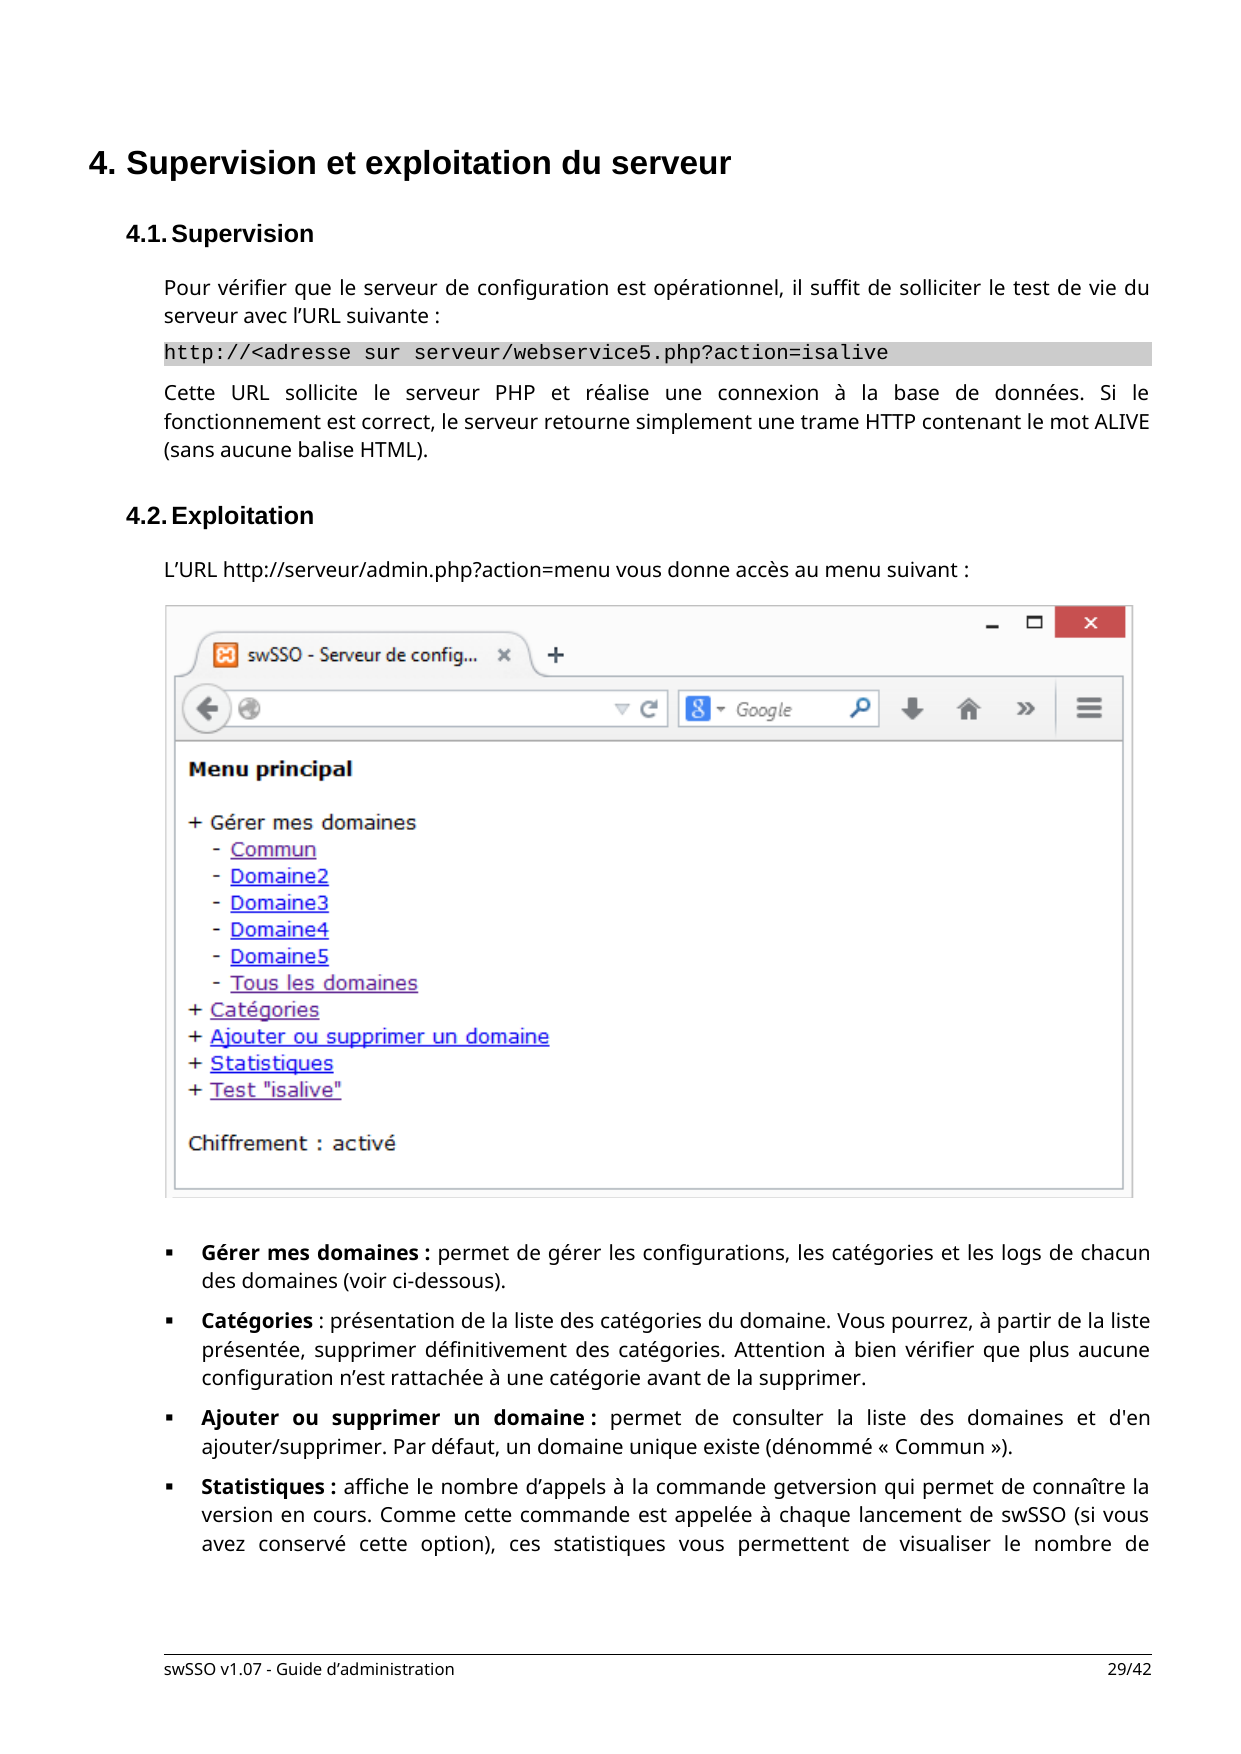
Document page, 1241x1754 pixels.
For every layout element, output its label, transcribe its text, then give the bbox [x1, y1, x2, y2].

text Pour vérifier que le serveur de configuration est opérationnel, il suffit de solliciter le test de vie du serveur avec l’URL suivante : [164, 273, 1152, 330]
list Ajouter ou supprimer un domaine : permet de consulter la liste des domaines et d'en ajouter/supprimer. Par défaut, un domaine unique existe (dénommé « Commun »). [164, 1403, 1152, 1460]
list Catégories : présentation de la liste des catégories du domaine. Vous pourrez, à partir de la liste présentée, supprimer définitivement des catégories. Attention à bien vérifier que plus aucune configuration n’est rattachée à une catégorie avant de la supprimer. [164, 1306, 1152, 1392]
subtitle Supervision [126, 219, 1152, 248]
text http://<adresse sur serveur/webservice5.php?action=isalive [164, 342, 1152, 366]
subtitle Exploitation [126, 501, 1152, 530]
list Gérer mes domaines : permet de gérer les configurations, les catégories et les logs de chacun des domaines (voir ci-dessous). [164, 1238, 1152, 1294]
text Cette URL sollicite le serveur PHP et réalise une connexion à la base de données. Si le fonctionnement est correct, le serveur retourne simplement une trame HTTP contenant le mot ALIVE (sans aucune balise HTML). [164, 378, 1152, 464]
text L’URL http://serveur/admin.php?action=menu vous donne accès au menu suivant : [164, 555, 1152, 583]
subtitle Supervision et exploitation du serveur [89, 143, 1152, 182]
list Statistiques : affiche le nombre d’appels à la commande getversion qui permet de connaître la version en cours. Comme cette commande est appelée à chaque lancement de swSSO (si vous avez conservé cette option), ces statistiques vous permettent de visualiser le nombre de [164, 1472, 1152, 1557]
